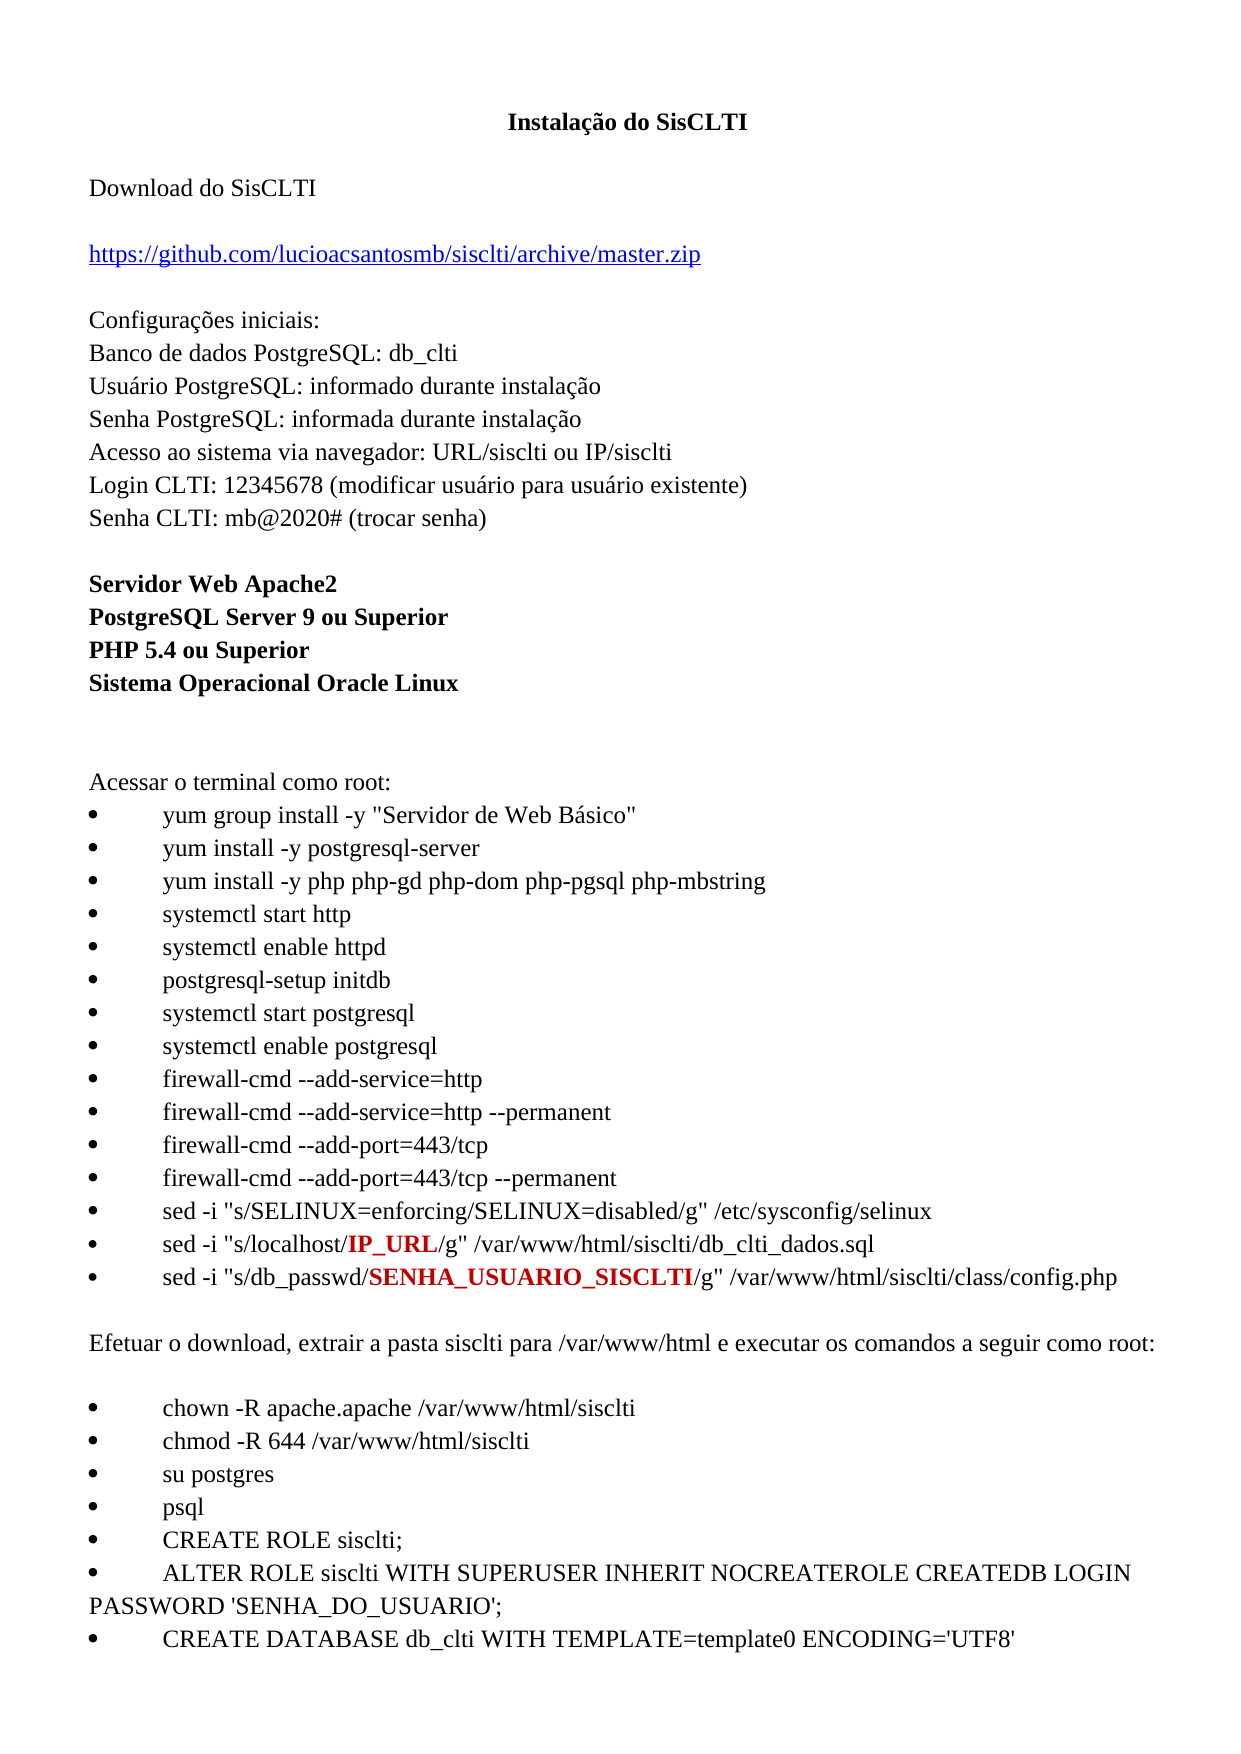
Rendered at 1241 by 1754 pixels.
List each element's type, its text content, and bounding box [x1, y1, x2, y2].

list psql [89, 1492, 1166, 1521]
list firewall-cmd --add-port=443/tcp --permanent [89, 1163, 1166, 1192]
list postgresql-setup initdb [89, 965, 1166, 994]
list yum install -y postgresql-server [89, 833, 1166, 862]
list sed -i "s/localhost/IP_URL/g" /var/www/html/sisclti/db_clti_dados.sql [89, 1229, 1166, 1258]
list firewall-cmd --add-service=http --permanent [89, 1097, 1166, 1126]
list chown -R apache.apache /var/www/html/sisclti [89, 1393, 1166, 1422]
list su postgres [89, 1459, 1166, 1488]
list CREATE ROLE sisclti; [89, 1525, 1166, 1554]
text Sistema Operacional Oracle Linux [89, 668, 1166, 697]
list systemctl enable postgresql [89, 1031, 1166, 1060]
list sed -i "s/db_passwd/SENHA_USUARIO_SISCLTI/g" /var/www/html/sisclti/class/config.php [89, 1262, 1166, 1291]
text Configurações iniciais: Banco de dados PostgreSQL: db_clti Usuário PostgreSQL: informado durante instalação Senha PostgreSQL: informada durante instalação Acesso ao sistema via navegador: URL/sisclti ou IP/sisclti Login CLTI: 12345678 (modificar usuário para usuário existente) Senha CLTI: mb@2020# (trocar senha) [89, 305, 1166, 532]
list yum install -y php php-gd php-dom php-pgsql php-mbstring [89, 866, 1166, 895]
list Efetuar o download, extrair a pasta sisclti para /var/www/html e executar os comandos a seguir como root: [89, 1328, 1166, 1356]
text Instalação do SisCLTI [89, 107, 1166, 136]
list systemctl start postgresql [89, 998, 1166, 1027]
text Download do SisCLTI [89, 173, 1166, 202]
text https://github.com/lucioacsantosmb/sisclti/archive/master.zip [89, 239, 1166, 268]
text PostgreSQL Server 9 ou Superior [89, 602, 1166, 631]
list systemctl enable httpd [89, 932, 1166, 961]
list firewall-cmd --add-service=http [89, 1064, 1166, 1093]
list sed -i "s/SELINUX=enforcing/SELINUX=disabled/g" /etc/sysconfig/selinux [89, 1196, 1166, 1225]
list ALTER ROLE sisclti WITH SUPERUSER INHERIT NOCREATEROLE CREATEDB LOGIN PASSWORD 'SENHA_DO_USUARIO'; [89, 1558, 1166, 1620]
list systemctl start http [89, 899, 1166, 928]
text PHP 5.4 ou Superior [89, 635, 1166, 664]
list firewall-cmd --add-port=443/tcp [89, 1130, 1166, 1159]
text Servidor Web Apache2 [89, 569, 1166, 598]
list chmod -R 644 /var/www/html/sisclti [89, 1426, 1166, 1455]
list yum group install -y "Servidor de Web Básico" [89, 800, 1166, 829]
list CREATE DATABASE db_clti WITH TEMPLATE=template0 ENCODING='UTF8' [89, 1624, 1166, 1653]
list Acessar o terminal como root: [89, 767, 1166, 796]
